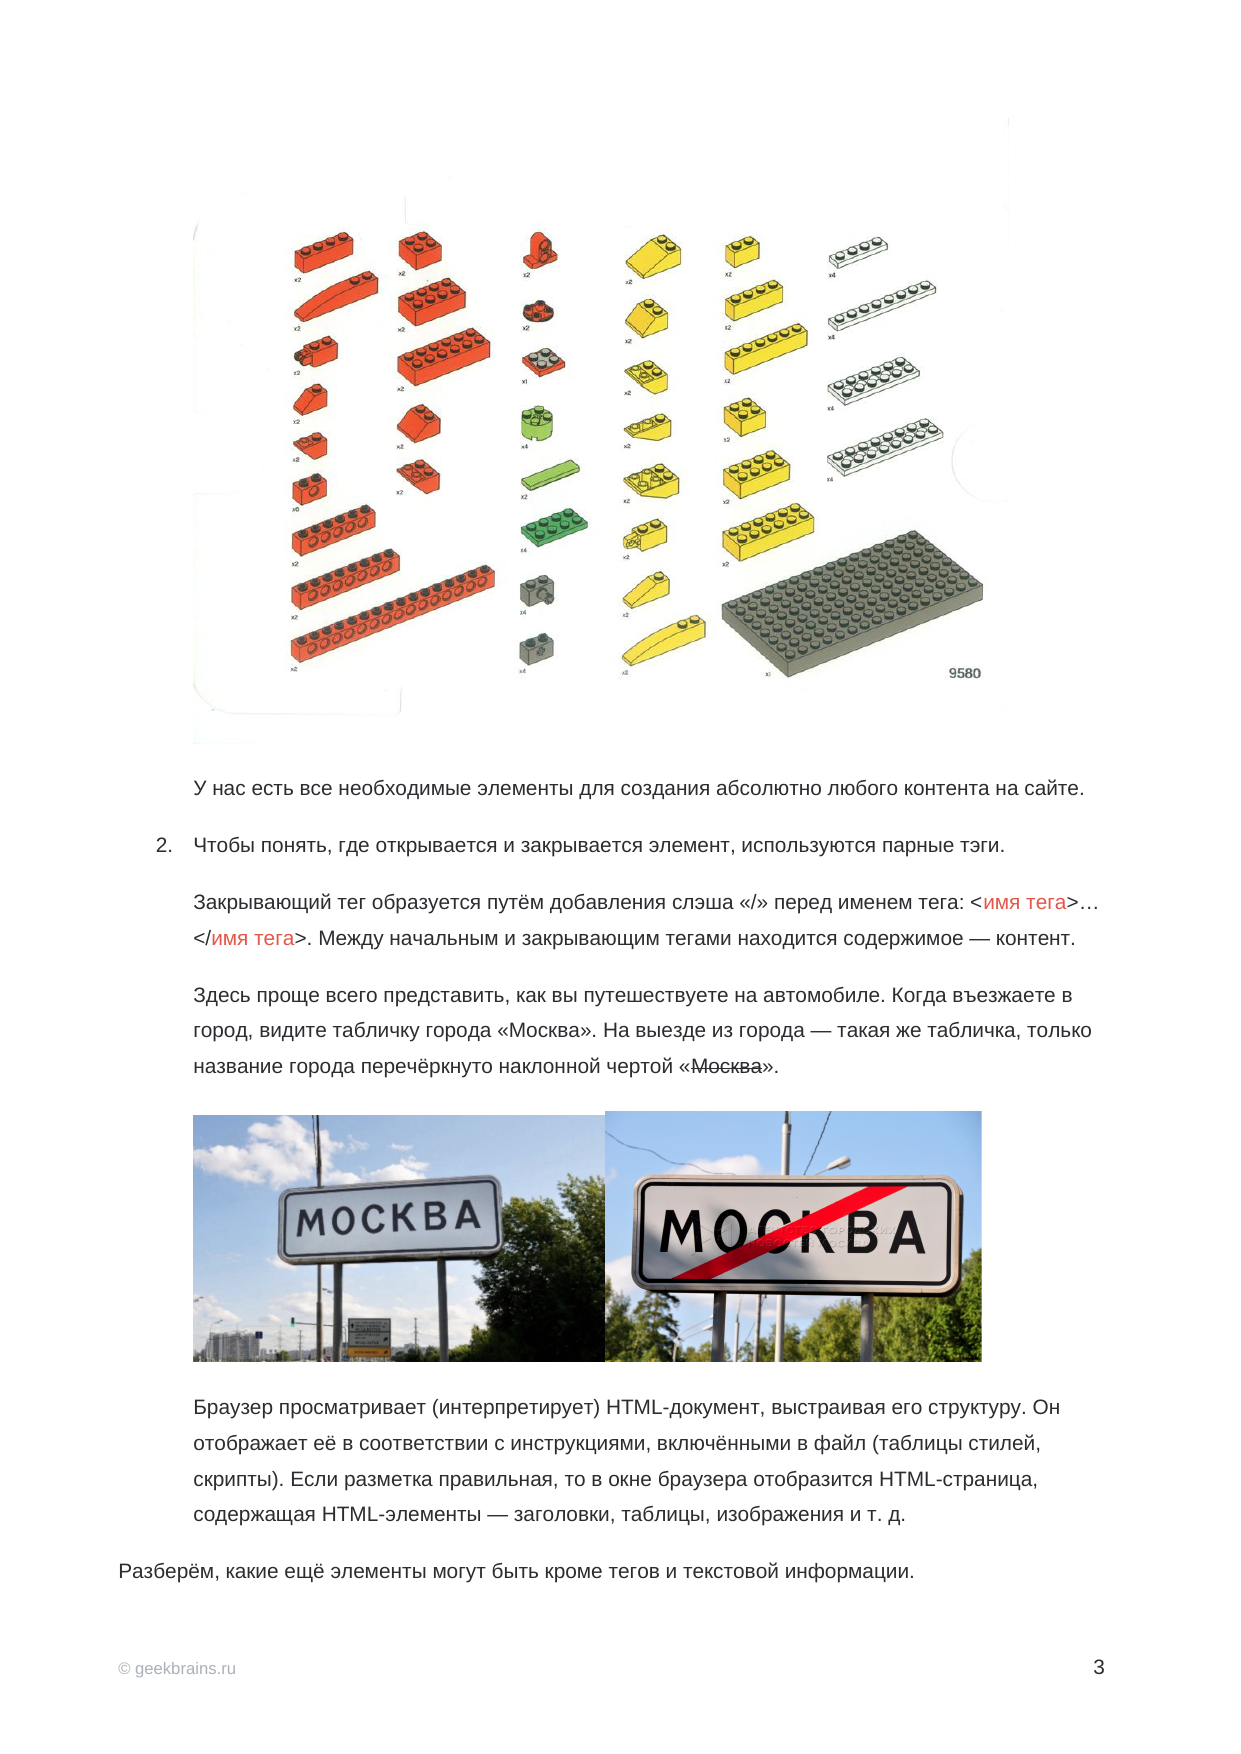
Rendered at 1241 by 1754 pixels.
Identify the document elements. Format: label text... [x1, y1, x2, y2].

list [1009, 118, 1122, 743]
text Закрывающий тег образуется путём добавления слэша «/» перед именем тега: <имя тега>…</имя тега>. Между начальным и закрывающим тегами находится содержимое — контент. [193, 890, 1122, 949]
text Браузер просматривает (интерпретирует) HTML-документ, выстраивая его структуру. Он отображает её в соответствии с инструкциями, включёнными в файл (таблицы стилей, скрипты). Если разметка правильная, то в окне браузера отобразится HTML-страница, содержащая HTML-элементы — заголовки, таблицы, изображения и т. д. [193, 1394, 1122, 1526]
text Разберём, какие ещё элементы могут быть кроме тегов и текстовой информации. [118, 1559, 1122, 1583]
picture [193, 118, 1009, 744]
picture [193, 1111, 982, 1362]
text У нас есть все необходимые элементы для создания абсолютно любого контента на сайте. [193, 776, 1122, 800]
list Чтобы понять, где открывается и закрывается элемент, используются парные тэги. [156, 833, 1122, 857]
list [156, 118, 193, 743]
text Здесь проще всего представить, как вы путешествуете на автомобиле. Когда въезжаете в город, видите табличку города «Москва». На выезде из города — такая же табличка, только название города перечёркнуто наклонной чертой «Москва». [193, 982, 1122, 1078]
